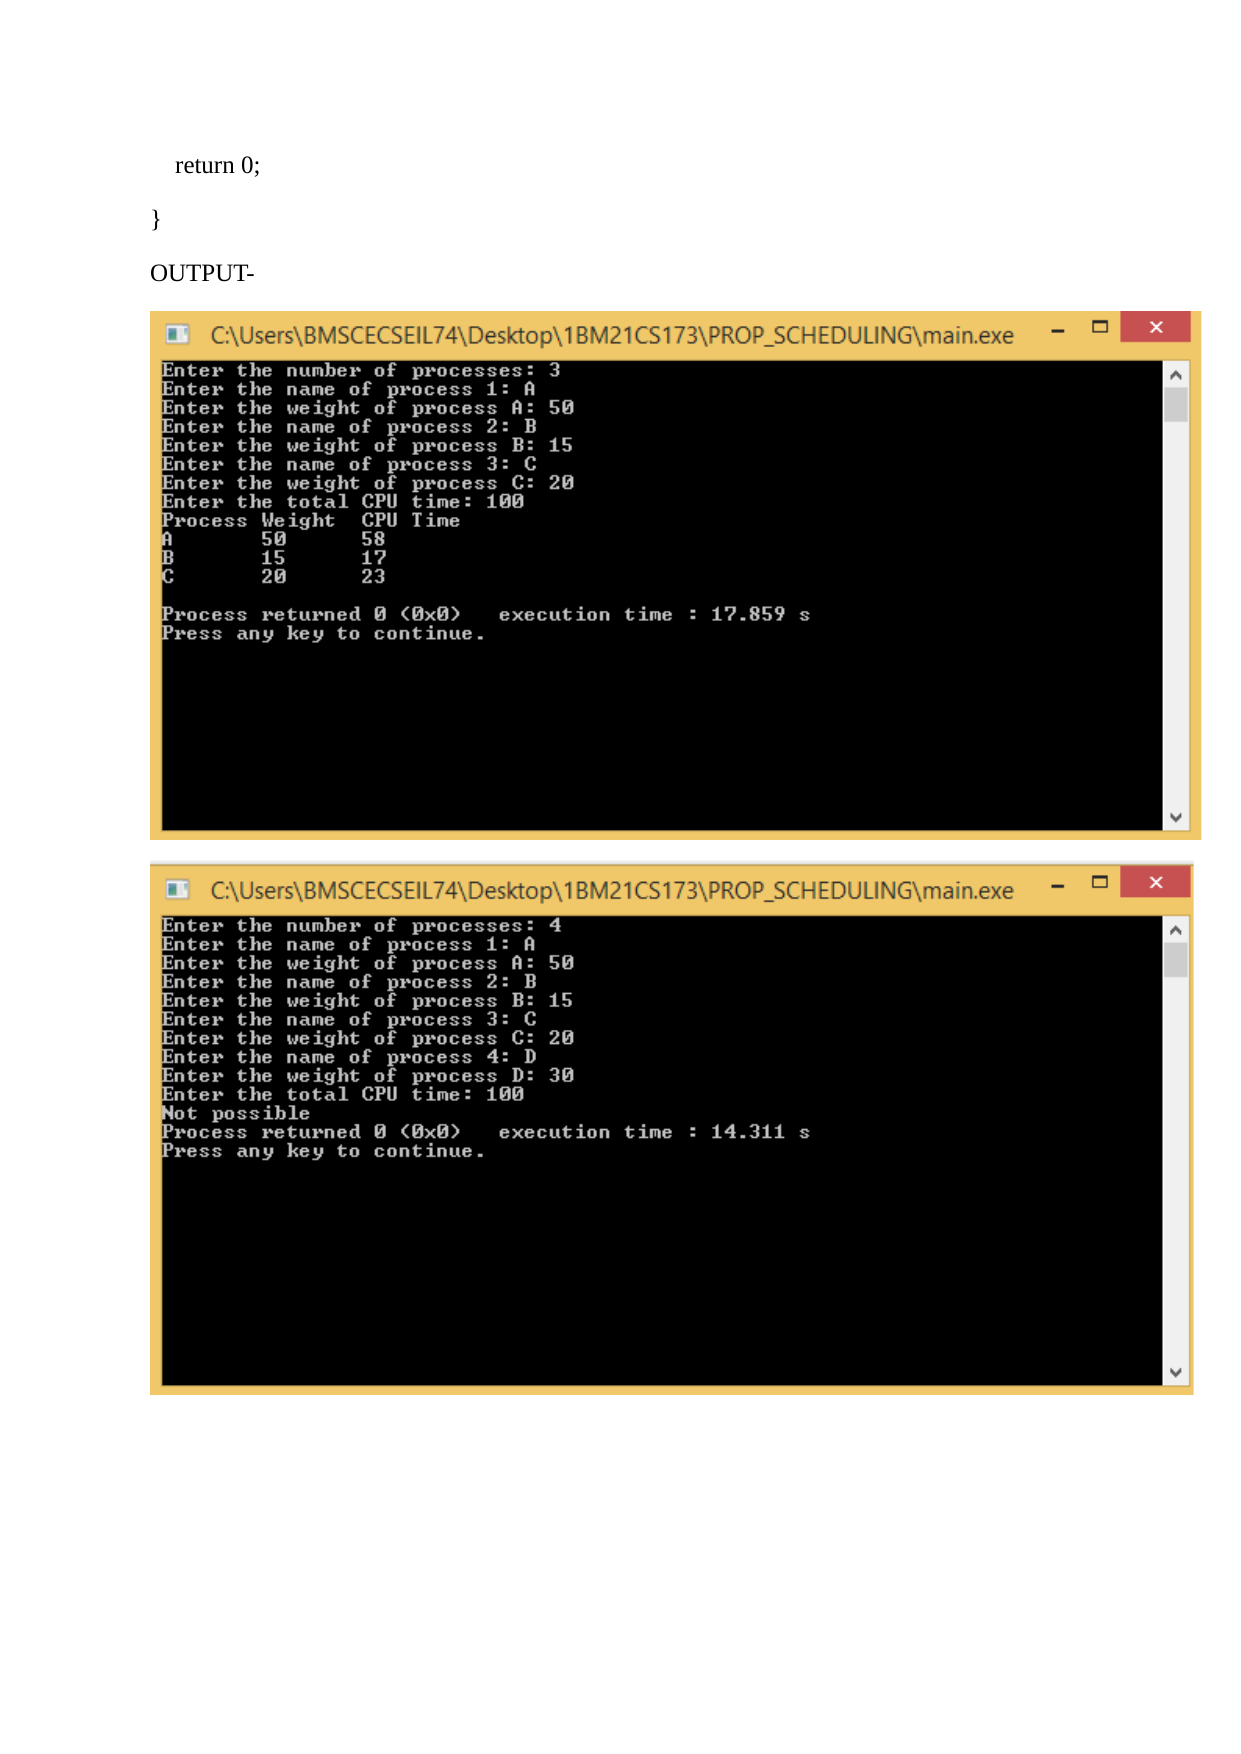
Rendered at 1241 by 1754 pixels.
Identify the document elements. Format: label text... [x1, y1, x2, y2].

text } [150, 204, 1090, 233]
text return 0; [150, 150, 1090, 179]
text OUTPUT- [150, 258, 1090, 286]
